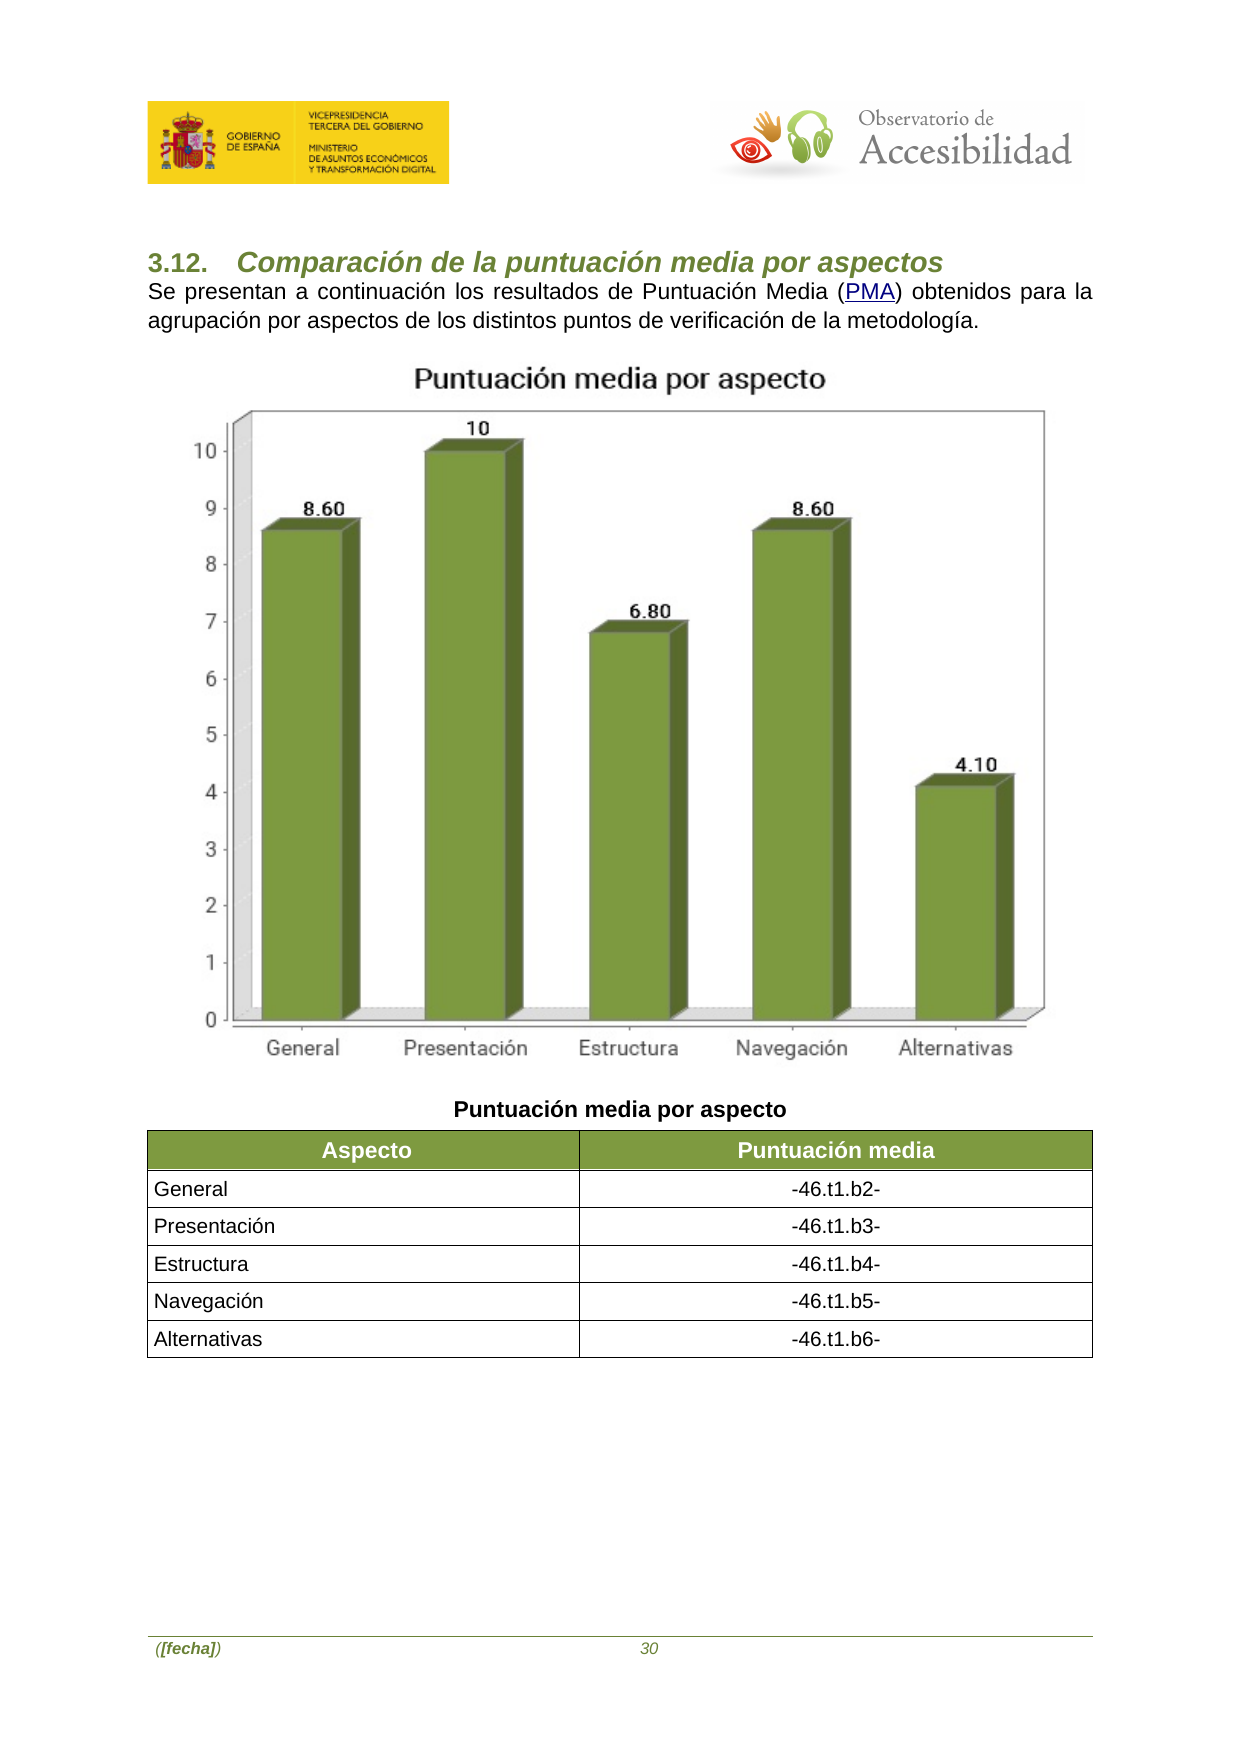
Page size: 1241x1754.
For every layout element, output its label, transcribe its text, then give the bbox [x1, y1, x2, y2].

table_cell -46.t1.b6- [580, 1321, 1092, 1357]
picture [710, 101, 1086, 184]
picture [147, 101, 450, 184]
text Puntuación media por aspecto [148, 1096, 1092, 1122]
table_header Aspecto [148, 1131, 579, 1169]
table_cell -46.t1.b3- [580, 1208, 1092, 1244]
table_cell General [148, 1171, 579, 1207]
table_cell -46.t1.b5- [580, 1283, 1092, 1319]
table_header Puntuación media [580, 1131, 1092, 1169]
text Se presentan a continuación los resultados de Puntuación Media (PMA) obtenidos para la agrupación por aspectos de los distintos puntos de verificación de la metodología. [148, 278, 1092, 333]
subtitle Comparación de la puntuación media por aspectos [148, 245, 1092, 278]
table_cell Presentación [148, 1208, 579, 1244]
table_cell -46.t1.b4- [580, 1246, 1092, 1282]
picture [178, 361, 1062, 1071]
table_cell -46.t1.b2- [580, 1171, 1092, 1207]
table_cell Alternativas [148, 1321, 579, 1357]
table_cell Estructura [148, 1246, 579, 1282]
table_cell Navegación [148, 1283, 579, 1319]
